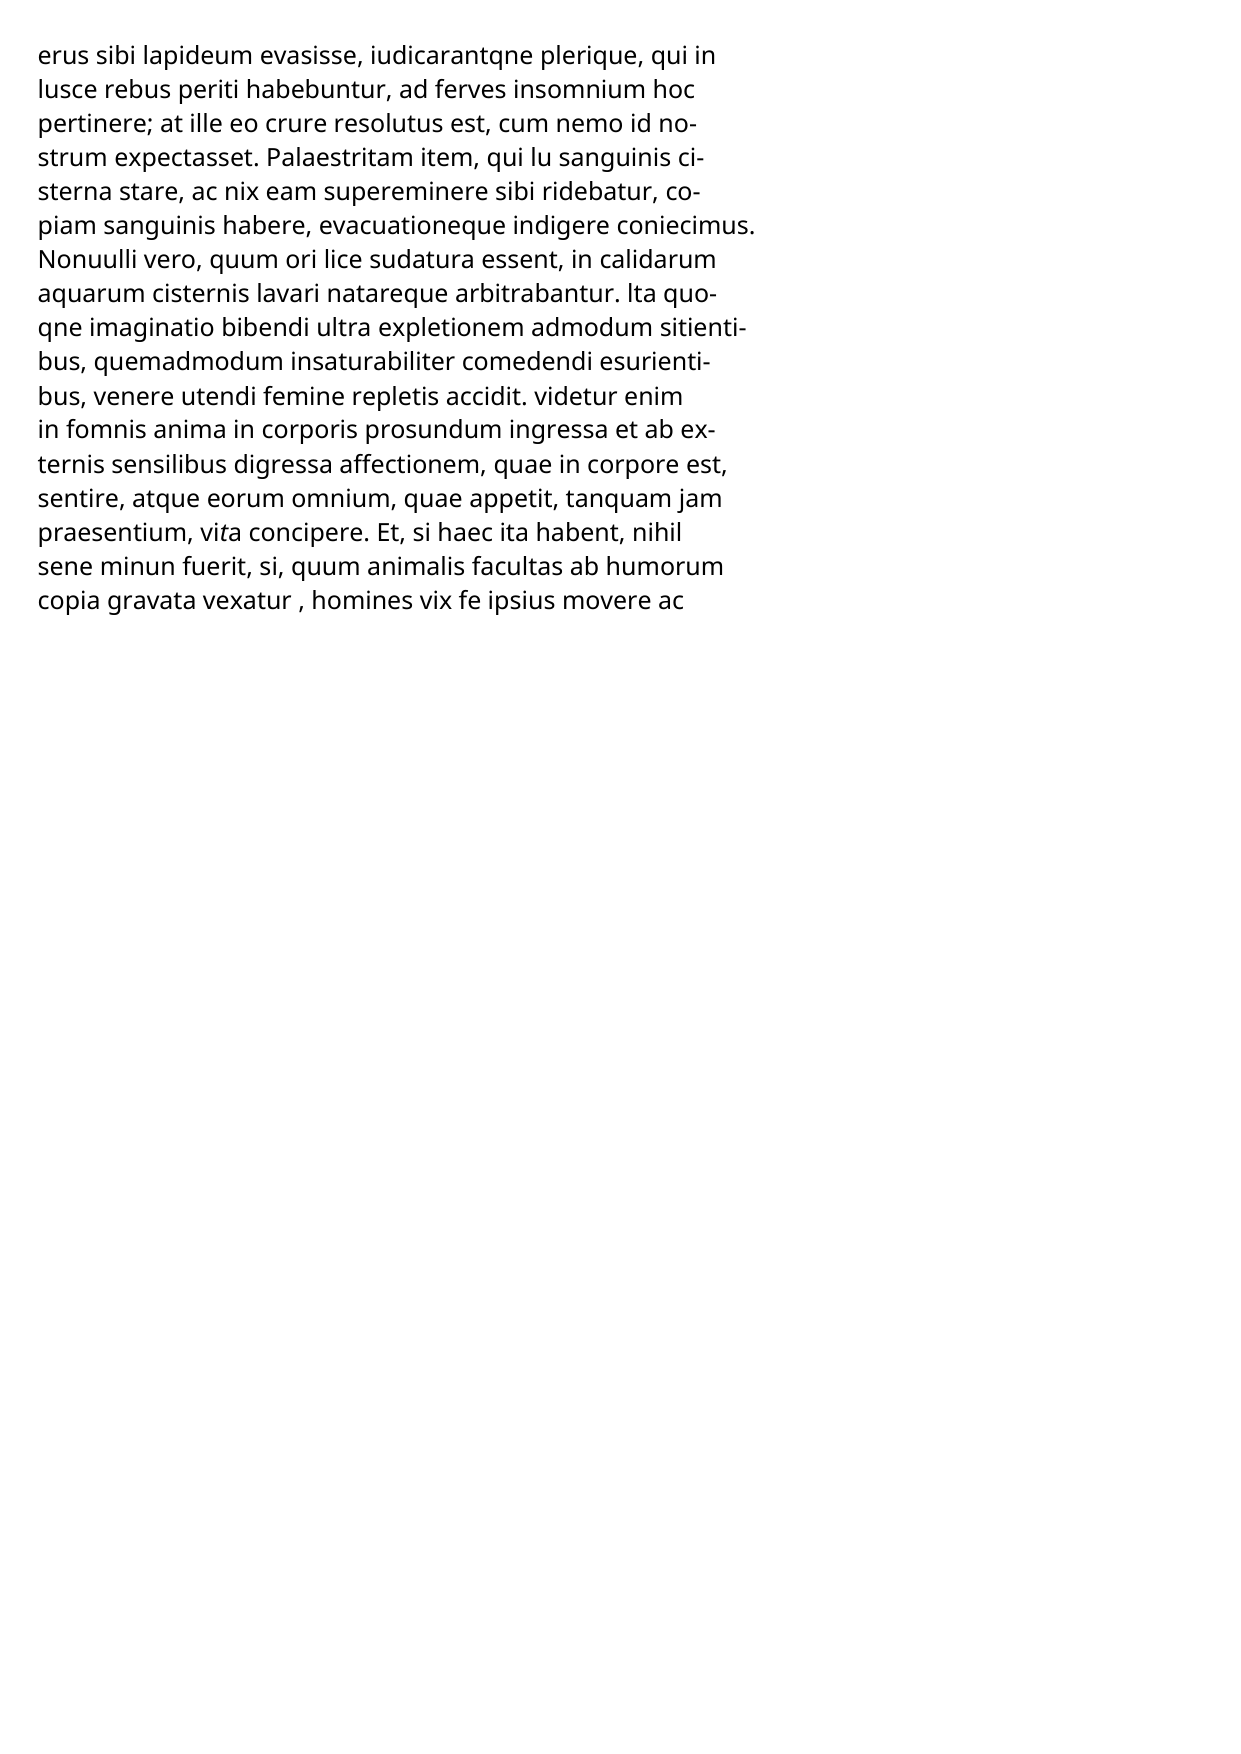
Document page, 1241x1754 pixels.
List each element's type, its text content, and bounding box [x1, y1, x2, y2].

text erus sibi lapideum evasisse, iudicarantqne plerique, qui in lusce rebus periti habebuntur, ad ferves insomnium hoc pertinere; at ille eo crure resolutus est, cum nemo id no- strum expectasset. Palaestritam item, qui lu sanguinis ci- sterna stare, ac nix eam supereminere sibi ridebatur, co- piam sanguinis habere, evacuationeque indigere coniecimus. Nonuulli vero, quum ori lice sudatura essent, in calidarum aquarum cisternis lavari natareque arbitrabantur. lta quo- qne imaginatio bibendi ultra expletionem admodum sitienti- bus, quemadmodum insaturabiliter comedendi esurienti- bus, venere utendi femine repletis accidit. videtur enim in fomnis anima in corporis prosundum ingressa et ab ex- ternis sensilibus digressa affectionem, quae in corpore est, sentire, atque eorum omnium, quae appetit, tanquam jam praesentium, vita concipere. Et, si haec ita habent, nihil sene minun fuerit, si, quum animalis facultas ab humorum copia gravata vexatur , homines vix fe ipsius movere ac [37, 37, 1203, 617]
